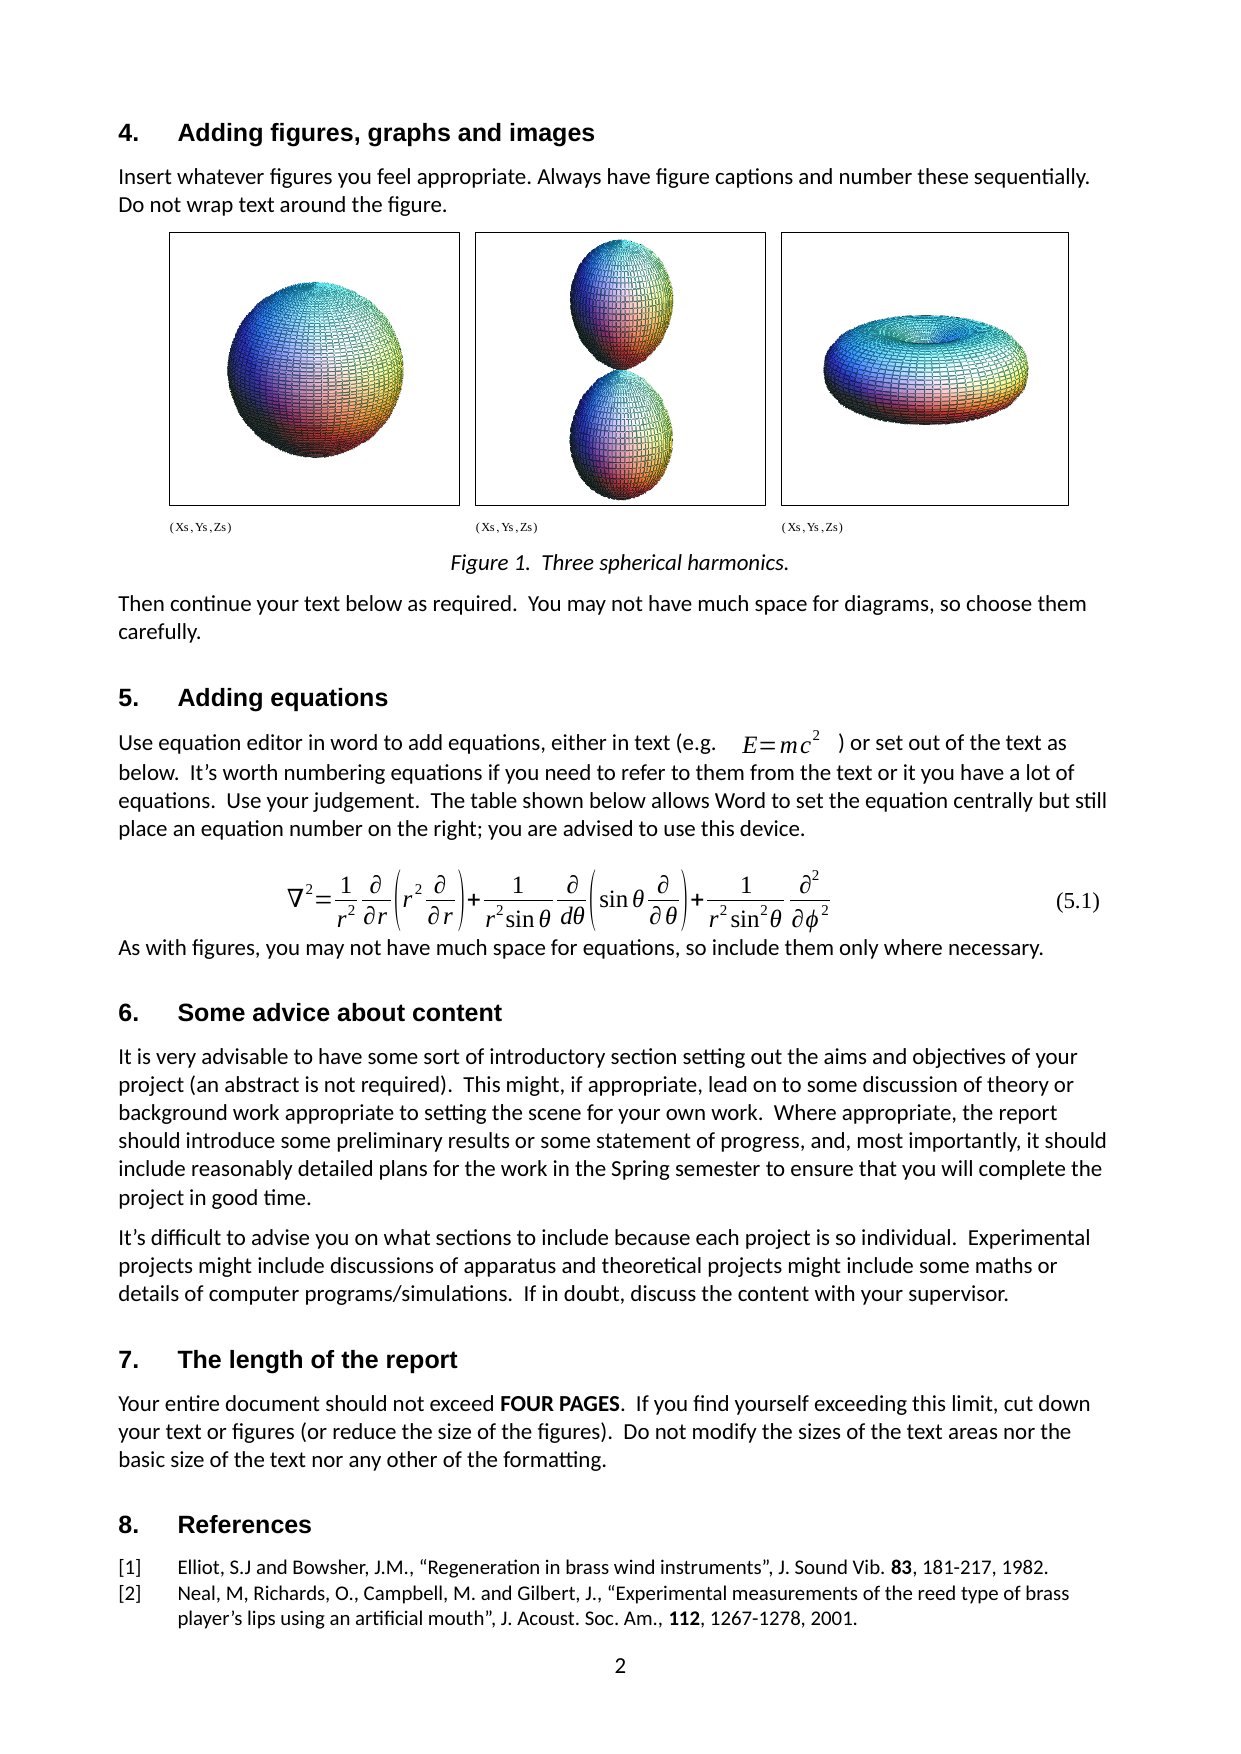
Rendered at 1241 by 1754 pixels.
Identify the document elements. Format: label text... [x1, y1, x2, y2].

text Your entire document should not exceed FOUR PAGES. If you find yourself exceeding this limit, cut down your text or figures (or reduce the size of the figures). Do not modify the sizes of the text areas nor the basic size of the text nor any other of the formatting. [118, 1389, 1122, 1473]
text It is very advisable to have some sort of introductory section setting out the aims and objectives of your project (an abstract is not required). This might, if appropriate, lead on to some discussion of theory or background work appropriate to setting the scene for your own work. Where appropriate, the report should introduce some preliminary results or some statement of progress, and, most importantly, it should include reasonably detailed plans for the work in the Spring semester to ensure that you will complete the project in good time. [118, 1042, 1122, 1211]
table_header [107, 854, 257, 933]
text Figure 1. Three spherical harmonics. [118, 548, 1122, 577]
subtitle 5. Adding equations [118, 683, 1122, 711]
text Then continue your text below as required. You may not have much space for diagrams, so choose them carefully. [118, 589, 1122, 645]
subtitle 6. Some advice about content [118, 998, 1122, 1027]
text As with figures, you may not have much space for equations, so include them only where necessary. [118, 933, 1122, 961]
table_header [258, 854, 960, 933]
subtitle 7. The length of the report [118, 1345, 1122, 1373]
subtitle 8. References [118, 1510, 1122, 1539]
text Insert whatever figures you feel appropriate. Always have figure captions and number these sequentially. Do not wrap text around the figure. [118, 162, 1122, 218]
text [1] Elliot, S.J and Bowsher, J.M., “Regeneration in brass wind instruments”, J. Sound Vib. 83, 181-217, 1982. [118, 1554, 1122, 1580]
text It’s difficult to advise you on what sections to include because each project is so individual. Experimental projects might include discussions of apparatus and theoretical projects might include some maths or details of computer programs/simulations. If in doubt, discuss the content with your supervisor. [118, 1223, 1122, 1307]
text [2] Neal, M, Richards, O., Campbell, M. and Gilbert, J., “Experimental measurements of the reed type of brass player’s lips using an artificial mouth”, J. Acoust. Soc. Am., 112, 1267-1278, 2001. [118, 1580, 1122, 1631]
table_header (5.1) [960, 854, 1111, 933]
subtitle 4. Adding figures, graphs and images [118, 118, 1122, 147]
text Use equation editor in word to add equations, either in text (e.g. ) or set out of the text as below. It’s worth numbering equations if you need to refer to them from the text or it you have a lot of equations. Use your judgement. The table shown below allows Word to set the equation centrally but still place an equation number on the right; you are advised to use this device. [118, 727, 1122, 842]
